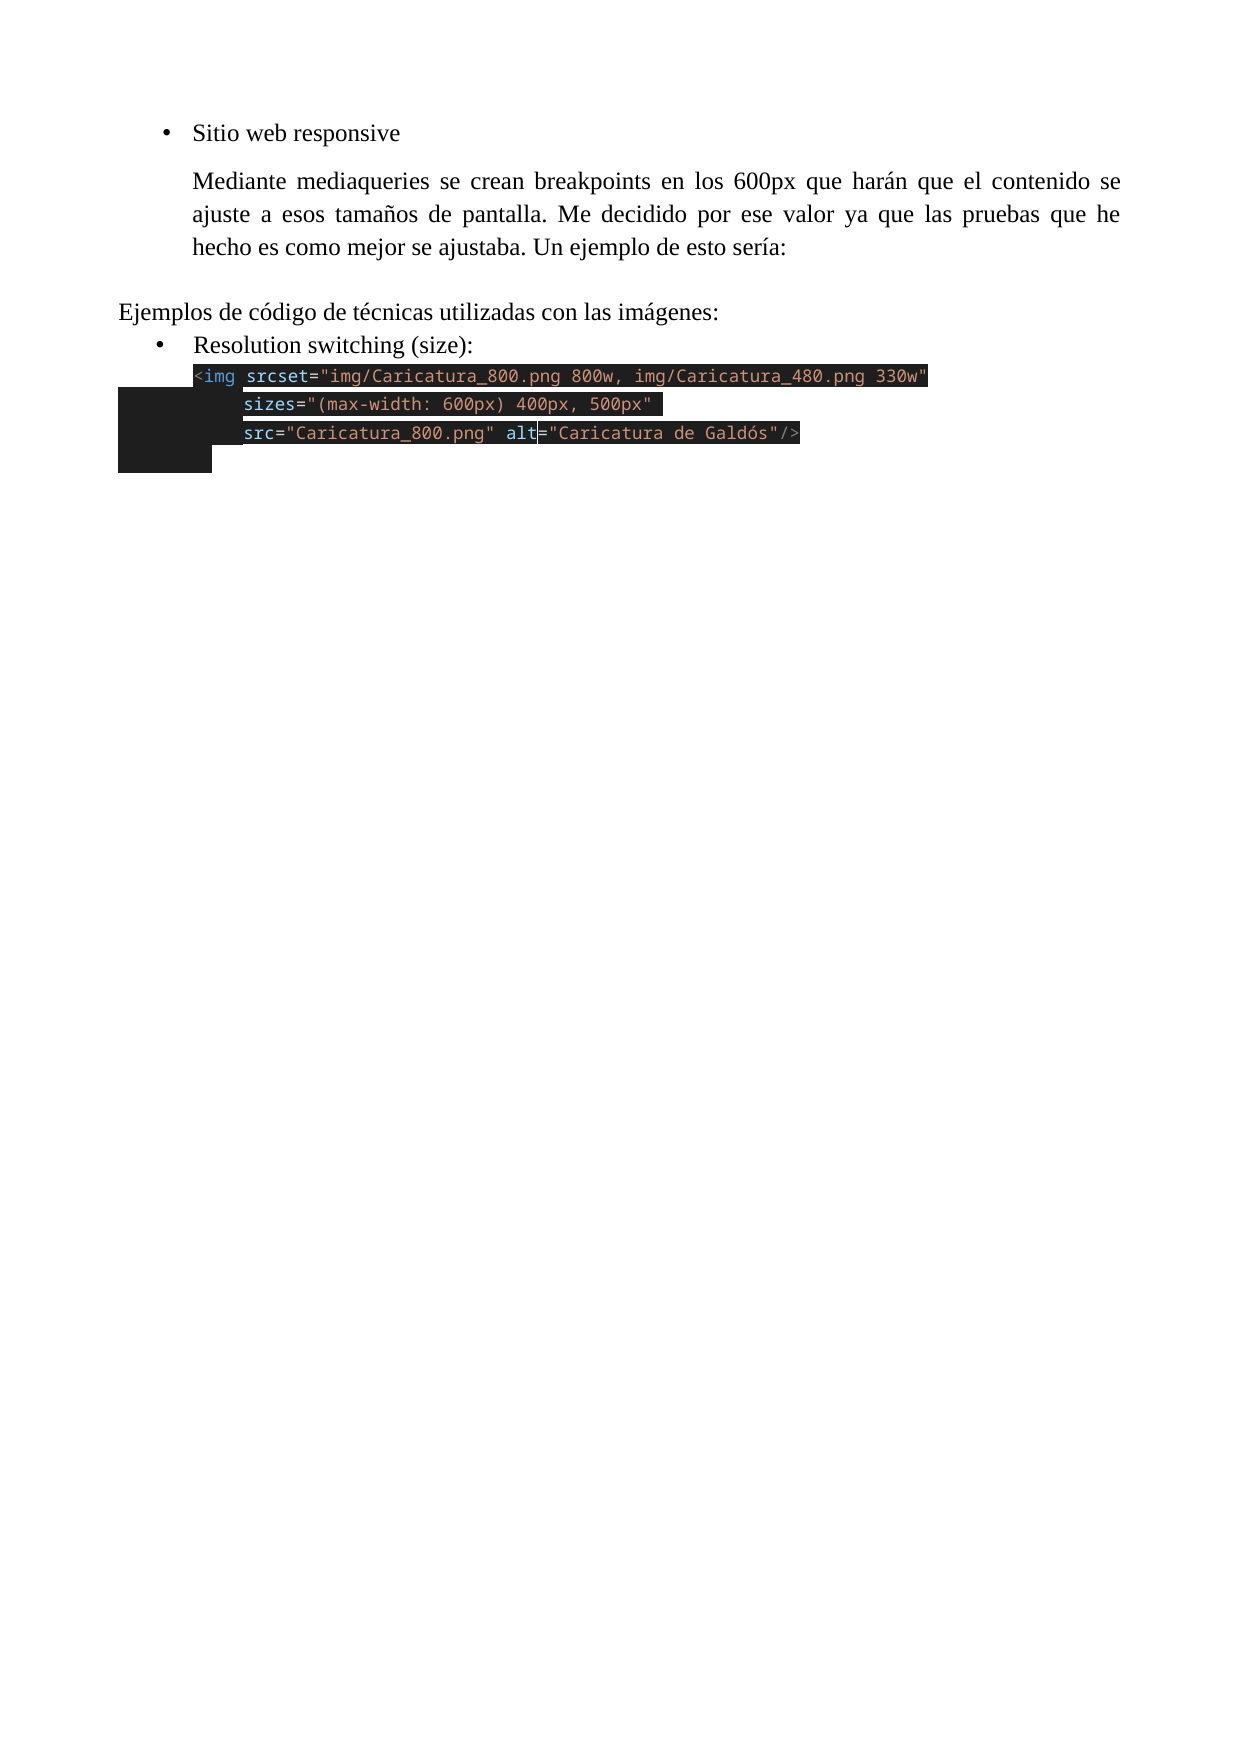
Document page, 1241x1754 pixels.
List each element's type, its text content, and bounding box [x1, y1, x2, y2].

list Resolution switching (size): [156, 330, 1122, 359]
text sizes="(max-width: 600px) 400px, 500px" [118, 387, 1122, 416]
text Ejemplos de código de técnicas utilizadas con las imágenes: [118, 297, 1122, 326]
list Mediante mediaqueries se crean breakpoints en los 600px que harán que el contenido se ajuste a esos tamaños de pantalla. Me decidido por ese valor ya que las pruebas que he hecho es como mejor se ajustaba. Un ejemplo de esto sería: [162, 166, 1122, 261]
text src="Caricatura_800.png" alt="Caricatura de Galdós"/> [118, 416, 1122, 445]
list Sitio web responsive [162, 118, 1122, 147]
list <img srcset="img/Caricatura_800.png 800w, img/Caricatura_480.png 330w" [156, 363, 1122, 387]
